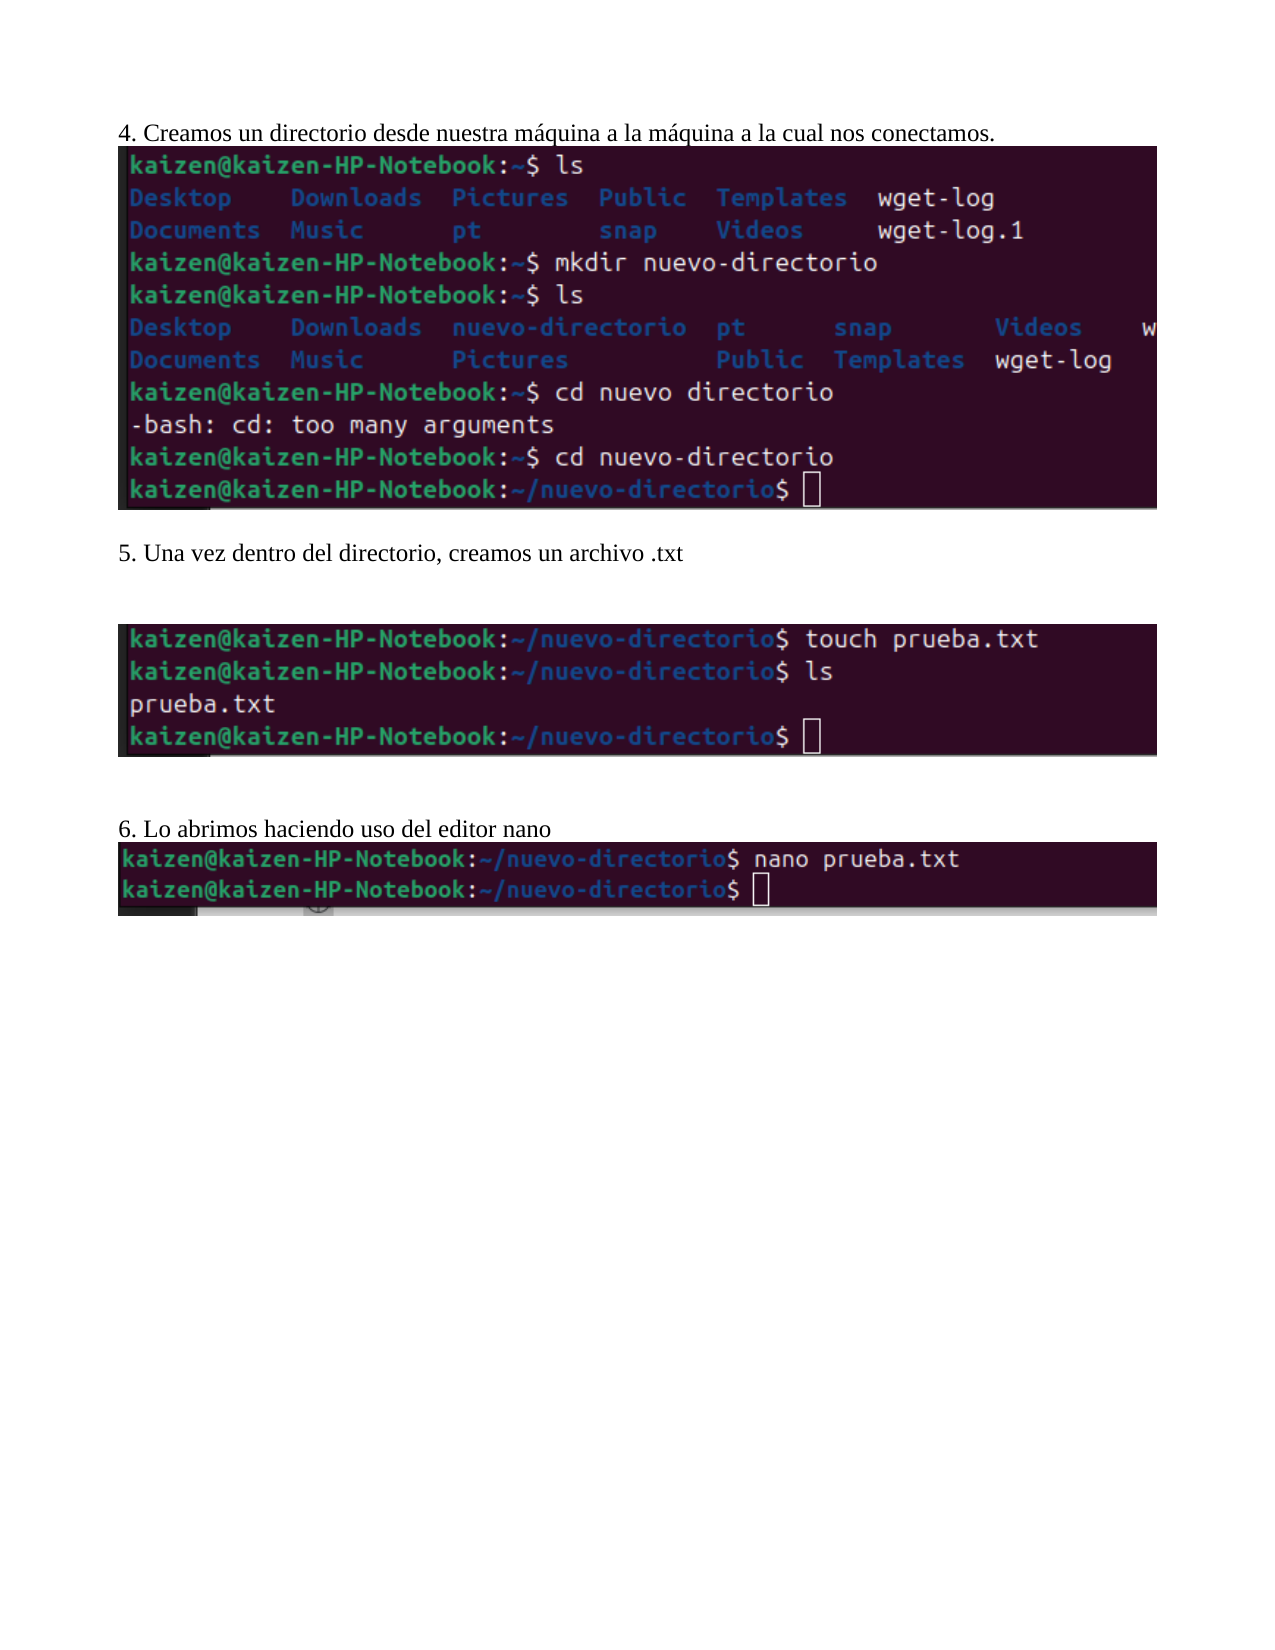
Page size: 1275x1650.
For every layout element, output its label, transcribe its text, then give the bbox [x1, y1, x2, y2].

picture [118, 146, 1157, 510]
text 4. Creamos un directorio desde nuestra máquina a la máquina a la cual nos conectamos. [118, 118, 1157, 146]
picture [118, 842, 1157, 916]
text 6. Lo abrimos haciendo uso del editor nano [118, 814, 1157, 842]
picture [118, 624, 1157, 757]
text 5. Una vez dentro del directorio, creamos un archivo .txt [118, 538, 1157, 567]
